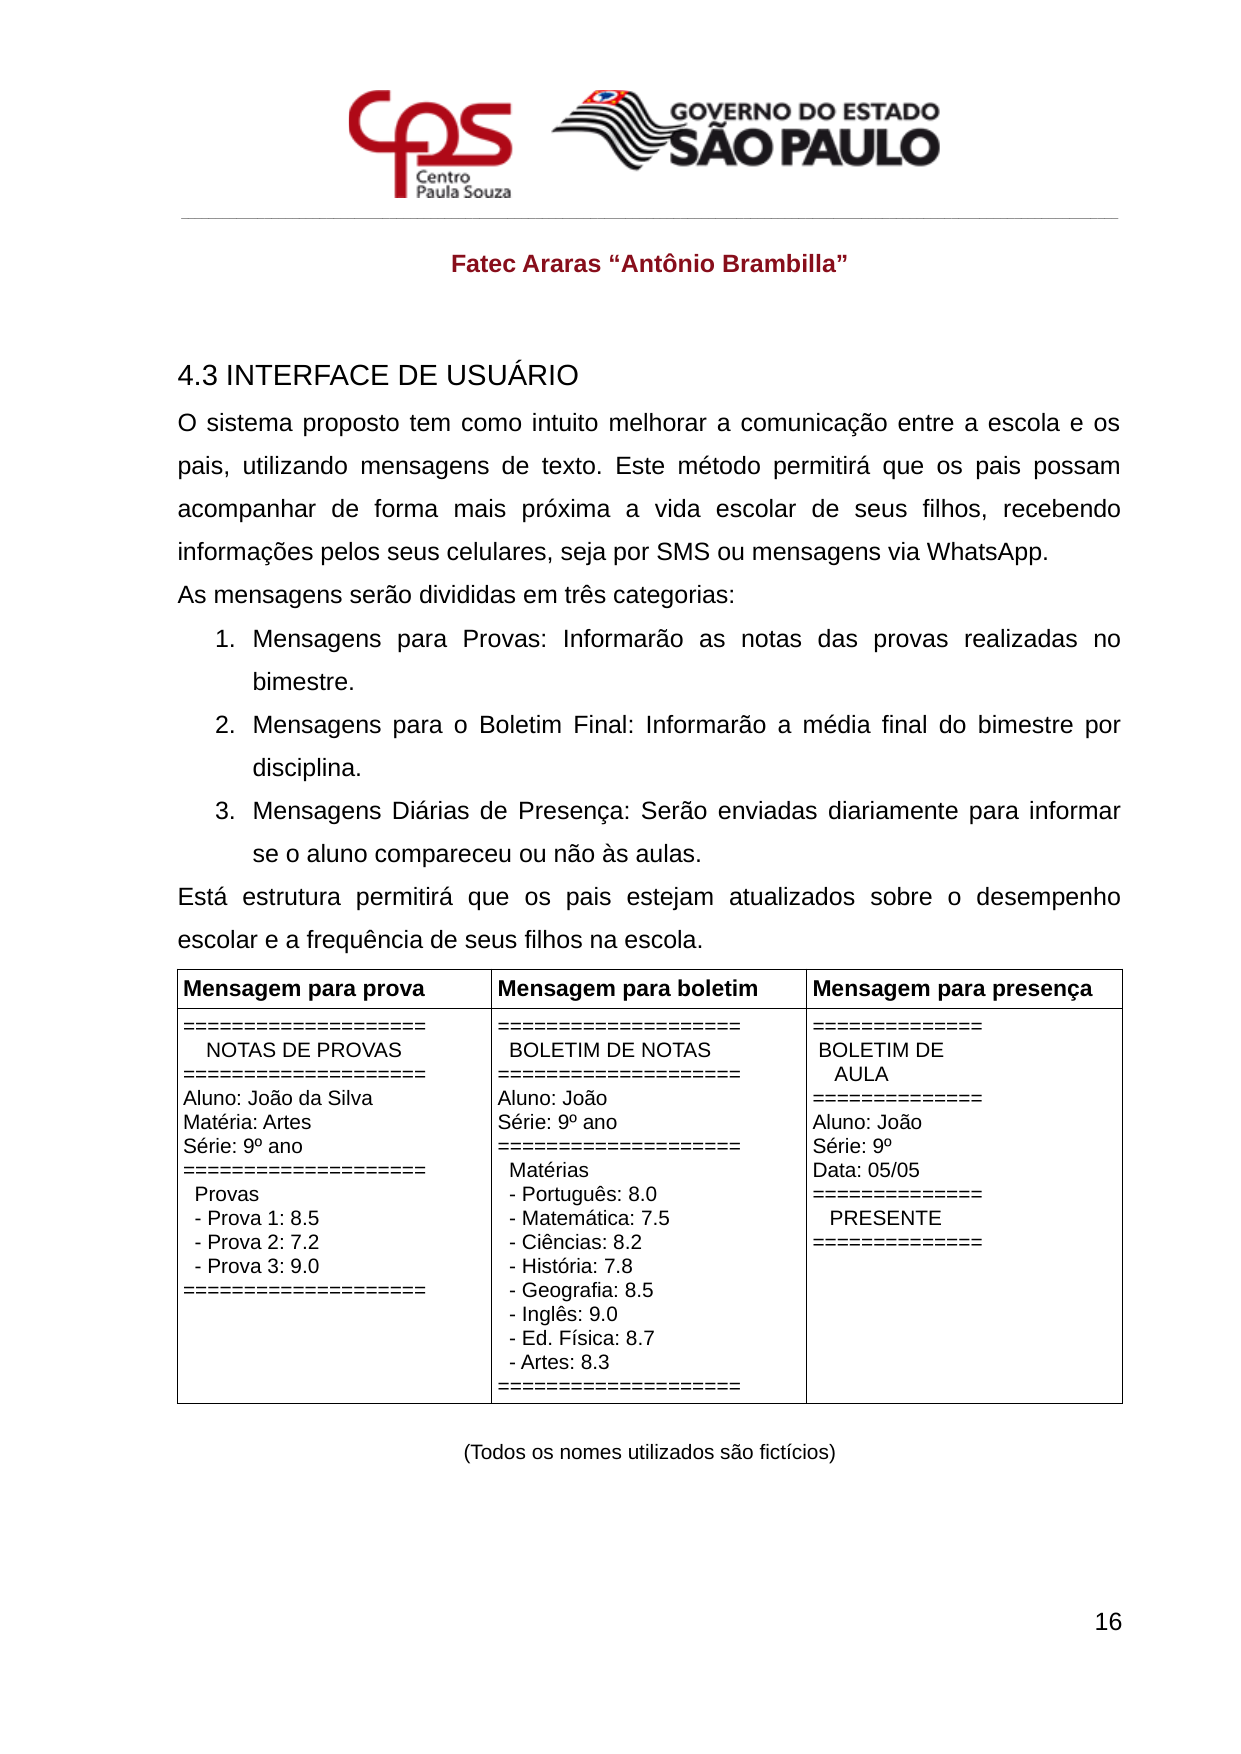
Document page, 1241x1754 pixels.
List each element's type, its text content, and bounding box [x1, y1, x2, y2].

text O sistema proposto tem como intuito melhorar a comunicação entre a escola e os pais, utilizando mensagens de texto. Este método permitirá que os pais possam acompanhar de forma mais próxima a vida escolar de seus filhos, recebendo informações pelos seus celulares, seja por SMS ou mensagens via WhatsApp. [177, 408, 1122, 566]
table_header Mensagem para boletim [492, 970, 806, 1007]
text 4.3 INTERFACE DE USUÁRIO [177, 358, 1122, 391]
table_header Mensagem para prova [178, 970, 491, 1007]
list Mensagens para Provas: Informarão as notas das provas realizadas no bimestre. [215, 623, 1122, 695]
text (Todos os nomes utilizados são fictícios) [177, 1440, 1122, 1464]
table_cell ==================== BOLETIM DE NOTAS ==================== Aluno: João Série: 9º ano ==================== Matérias - Português: 8.0 - Matemática: 7.5 - Ciências: 8.2 - História: 7.8 - Geografia: 8.5 - Inglês: 9.0 - Ed. Física: 8.7 - Artes: 8.3 ==================== [492, 1009, 806, 1403]
table_cell ============== BOLETIM DE AULA ============== Aluno: João Série: 9º Data: 05/05 ============== PRESENTE ============== [807, 1009, 1122, 1403]
list Mensagens para o Boletim Final: Informarão a média final do bimestre por disciplina. [215, 710, 1122, 782]
text Está estrutura permitirá que os pais estejam atualizados sobre o desempenho escolar e a frequência de seus filhos na escola. [177, 882, 1122, 954]
picture [348, 90, 940, 198]
table_header Mensagem para presença [807, 970, 1122, 1007]
list Mensagens Diárias de Presença: Serão enviadas diariamente para informar se o aluno compareceu ou não às aulas. [215, 796, 1122, 868]
table_cell ==================== NOTAS DE PROVAS ==================== Aluno: João da Silva Matéria: Artes Série: 9º ano ==================== Provas - Prova 1: 8.5 - Prova 2: 7.2 - Prova 3: 9.0 ==================== [178, 1009, 491, 1403]
text As mensagens serão divididas em três categorias: [177, 580, 1122, 609]
